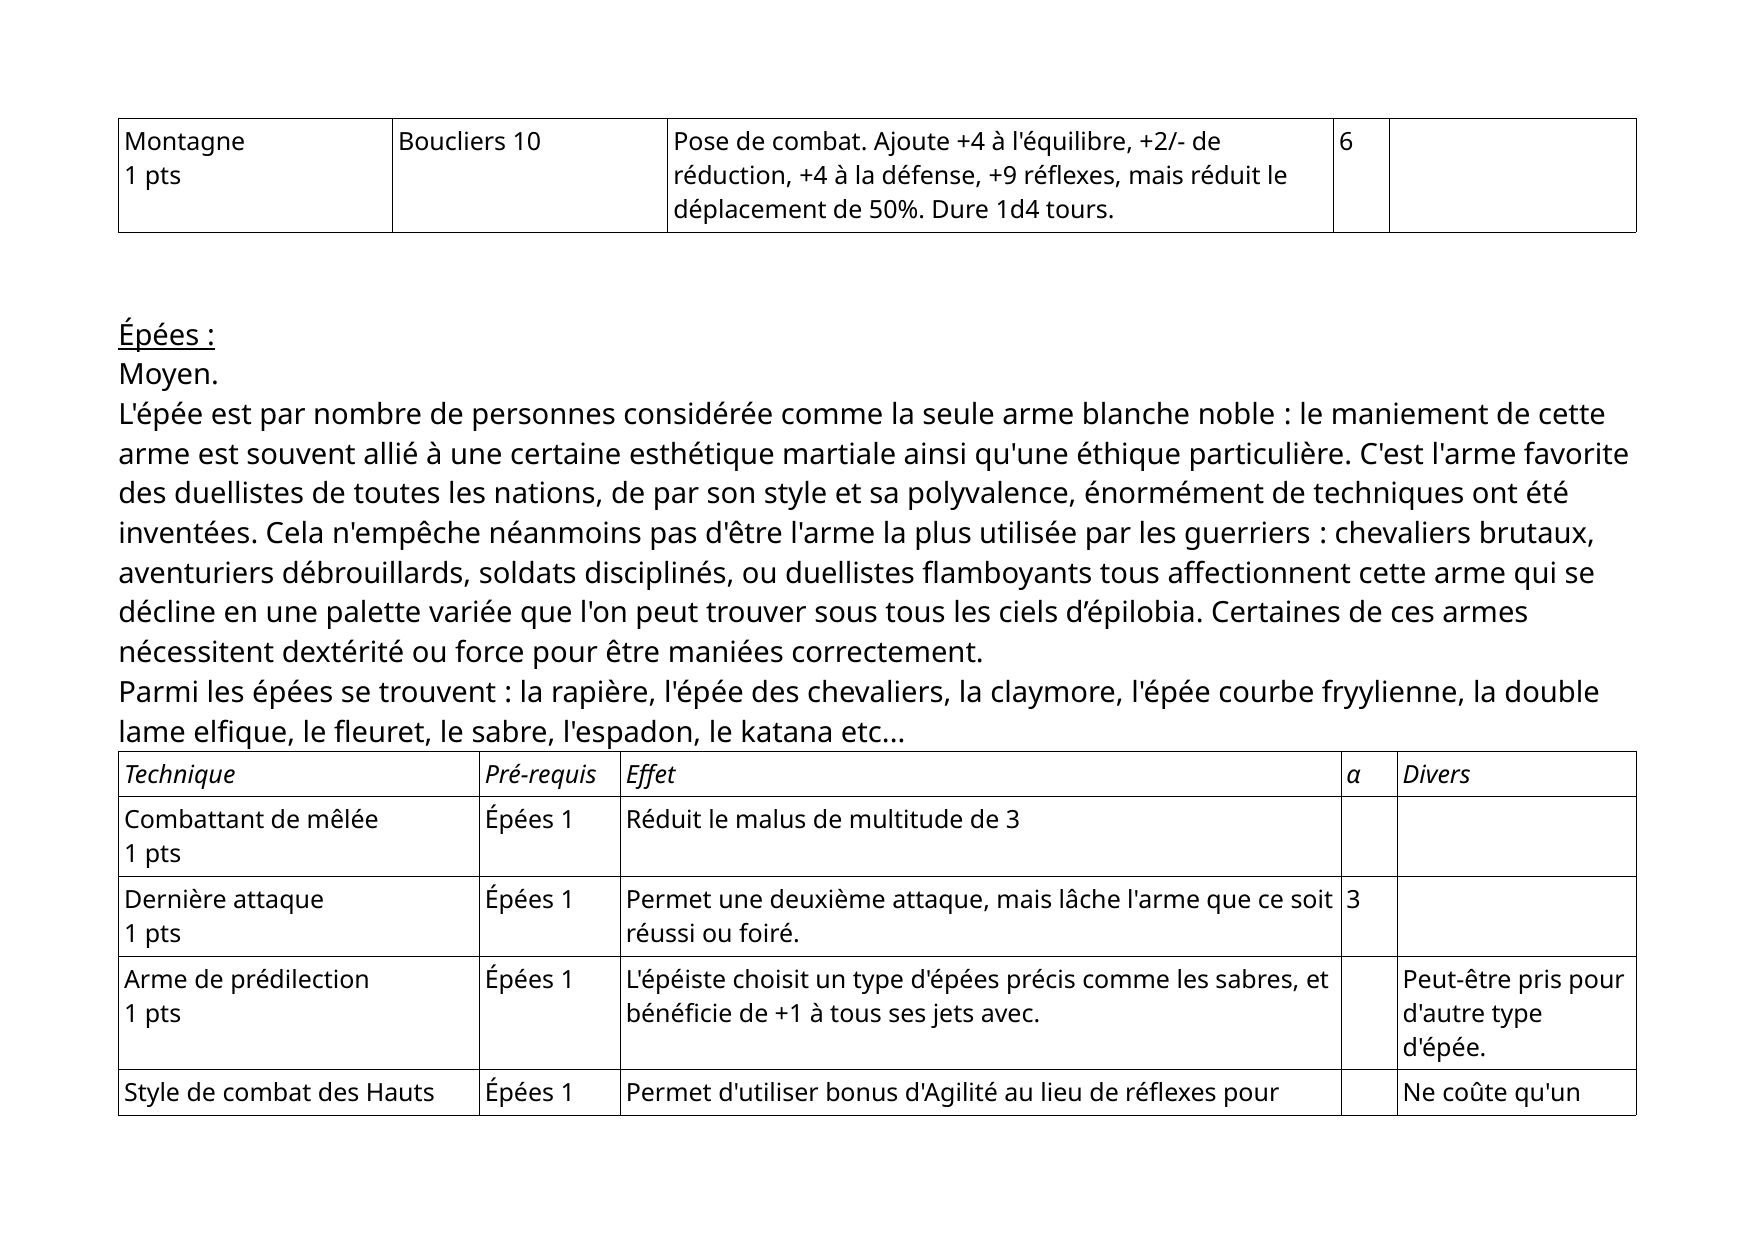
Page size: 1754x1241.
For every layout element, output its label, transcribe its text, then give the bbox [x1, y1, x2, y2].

table_cell Épées 1 [480, 797, 620, 876]
table_cell [1390, 119, 1636, 232]
subtitle Épées : [118, 314, 1636, 354]
table_cell Boucliers 10 [393, 119, 667, 232]
table_cell L'épéiste choisit un type d'épées précis comme les sabres, et bénéficie de +1 à tous ses jets avec. [621, 957, 1341, 1069]
table_cell [1342, 797, 1397, 876]
table_cell Peut-être pris pour d'autre type d'épée. [1398, 957, 1636, 1069]
table_cell Épées 1 [480, 957, 620, 1069]
table_cell [1398, 797, 1636, 876]
table_cell [1342, 957, 1397, 1069]
table_cell Dernière attaque 1 pts [119, 877, 479, 956]
table_cell Ne coûte qu'un [1398, 1070, 1636, 1115]
table_cell Pose de combat. Ajoute +4 à l'équilibre, +2/- de réduction, +4 à la défense, +9 réflexes, mais réduit le déplacement de 50%. Dure 1d4 tours. [668, 119, 1333, 232]
table_header Pré-requis [480, 752, 620, 796]
table_header Effet [621, 752, 1341, 796]
text Moyen. [118, 354, 1636, 393]
table_cell 3 [1342, 877, 1397, 956]
table_cell Style de combat des Hauts [119, 1070, 479, 1115]
text L'épée est par nombre de personnes considérée comme la seule arme blanche noble : le maniement de cette arme est souvent allié à une certaine esthétique martiale ainsi qu'une éthique particulière. C'est l'arme favorite des duellistes de toutes les nations, de par son style et sa polyvalence, énormément de techniques ont été inventées. Cela n'empêche néanmoins pas d'être l'arme la plus utilisée par les guerriers : chevaliers brutaux, aventuriers débrouillards, soldats disciplinés, ou duellistes flamboyants tous affectionnent cette arme qui se décline en une palette variée que l'on peut trouver sous tous les ciels d’épilobia. Certaines de ces armes nécessitent dextérité ou force pour être maniées correctement. [118, 393, 1636, 671]
table_cell Épées 1 [480, 1070, 620, 1115]
table_cell Arme de prédilection 1 pts [119, 957, 479, 1069]
table_cell Combattant de mêlée 1 pts [119, 797, 479, 876]
table_cell Épées 1 [480, 877, 620, 956]
table_header Divers [1398, 752, 1636, 796]
text Parmi les épées se trouvent : la rapière, l'épée des chevaliers, la claymore, l'épée courbe fryylienne, la double lame elfique, le fleuret, le sabre, l'espadon, le katana etc... [118, 671, 1636, 751]
table_cell 6 [1334, 119, 1389, 232]
table_header Technique [119, 752, 479, 796]
table_cell Permet une deuxième attaque, mais lâche l'arme que ce soit réussi ou foiré. [621, 877, 1341, 956]
table_cell [1342, 1070, 1397, 1115]
table_cell Permet d'utiliser bonus d'Agilité au lieu de réflexes pour [621, 1070, 1341, 1115]
table_cell [1398, 877, 1636, 956]
table_cell Réduit le malus de multitude de 3 [621, 797, 1341, 876]
table_cell Montagne 1 pts [119, 119, 392, 232]
table_header α [1342, 752, 1397, 796]
